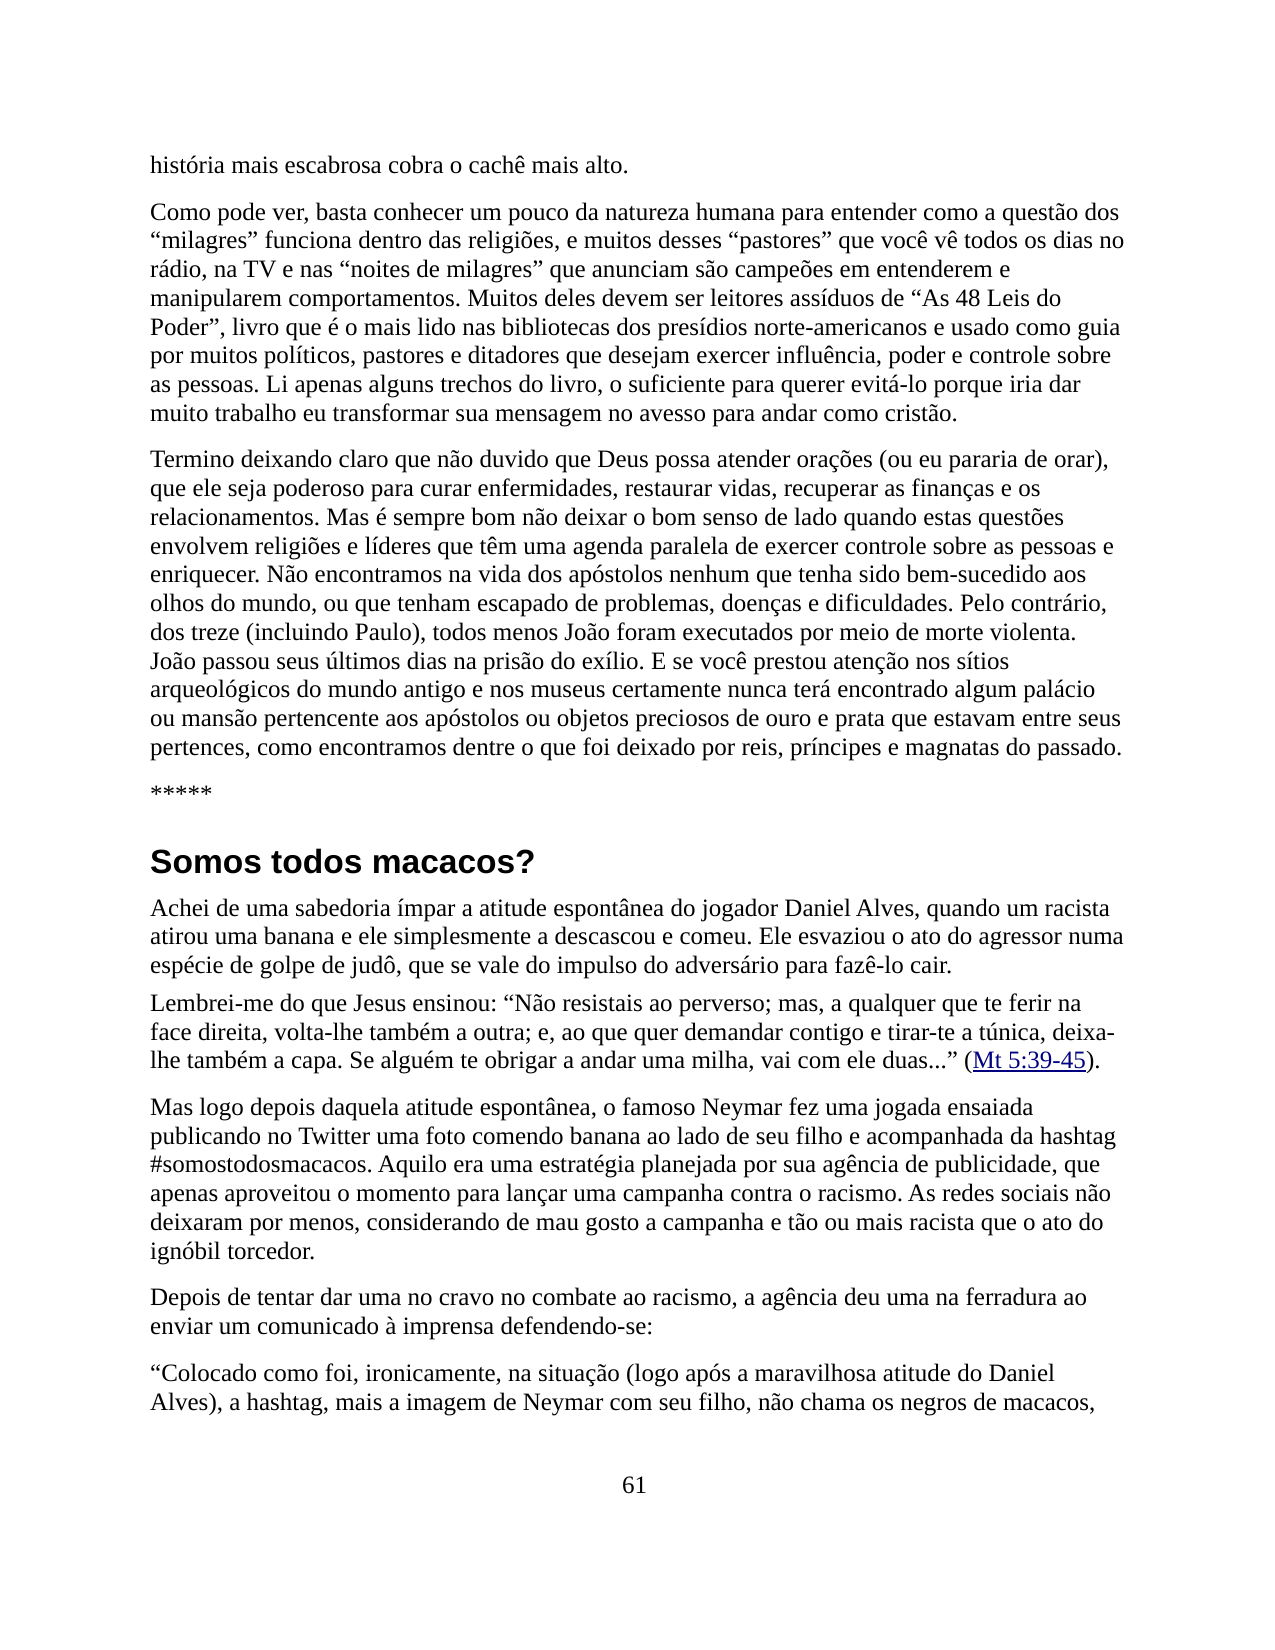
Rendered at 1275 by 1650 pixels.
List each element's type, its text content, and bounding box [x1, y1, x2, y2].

text Mas logo depois daquela atitude espontânea, o famoso Neymar fez uma jogada ensaiada publicando no Twitter uma foto comendo banana ao lado de seu filho e acompanhada da hashtag #somostodosmacacos. Aquilo era uma estratégia planejada por sua agência de publicidade, que apenas aproveitou o momento para lançar uma campanha contra o racismo. As redes sociais não deixaram por menos, considerando de mau gosto a campanha e tão ou mais racista que o ato do ignóbil torcedor. [150, 1092, 1125, 1264]
text história mais escabrosa cobra o cachê mais alto. [150, 150, 1125, 179]
text Depois de tentar dar uma no cravo no combate ao racismo, a agência deu uma na ferradura ao enviar um comunicado à imprensa defendendo-se: [150, 1282, 1125, 1340]
text Achei de uma sabedoria ímpar a atitude espontânea do jogador Daniel Alves, quando um racista atirou uma banana e ele simplesmente a descascou e comeu. Ele esvaziou o ato do agressor numa espécie de golpe de judô, que se vale do impulso do adversário para fazê-lo cair. [150, 893, 1125, 979]
text ***** [150, 779, 1125, 807]
text Termino deixando claro que não duvido que Deus possa atender orações (ou eu pararia de orar), que ele seja poderoso para curar enfermidades, restaurar vidas, recuperar as finanças e os relacionamentos. Mas é sempre bom não deixar o bom senso de lado quando estas questões envolvem religiões e líderes que têm uma agenda paralela de exercer controle sobre as pessoas e enriquecer. Não encontramos na vida dos apóstolos nenhum que tenha sido bem-sucedido aos olhos do mundo, ou que tenham escapado de problemas, doenças e dificuldades. Pelo contrário, dos treze (incluindo Paulo), todos menos João foram executados por meio de morte violenta. João passou seus últimos dias na prisão do exílio. E se você prestou atenção nos sítios arqueológicos do mundo antigo e nos museus certamente nunca terá encontrado algum palácio ou mansão pertencente aos apóstolos ou objetos preciosos de ouro e prata que estavam entre seus pertences, como encontramos dentre o que foi deixado por reis, príncipes e magnatas do passado. [150, 444, 1125, 761]
text “Colocado como foi, ironicamente, na situação (logo após a maravilhosa atitude do Daniel Alves), a hashtag, mais a imagem de Neymar com seu filho, não chama os negros de macacos, [150, 1358, 1125, 1415]
text Como pode ver, basta conhecer um pouco da natureza humana para entender como a questão dos “milagres” funciona dentro das religiões, e muitos desses “pastores” que você vê todos os dias no rádio, na TV e nas “noites de milagres” que anunciam são campeões em entenderem e manipularem comportamentos. Muitos deles devem ser leitores assíduos de “As 48 Leis do Poder”, livro que é o mais lido nas bibliotecas dos presídios norte-americanos e usado como guia por muitos políticos, pastores e ditadores que desejam exercer influência, poder e controle sobre as pessoas. Li apenas alguns trechos do livro, o suficiente para querer evitá-lo porque iria dar muito trabalho eu transformar sua mensagem no avesso para andar como cristão. [150, 197, 1125, 427]
subtitle Somos todos macacos? [150, 841, 1125, 880]
text Lembrei-me do que Jesus ensinou: “Não resistais ao perverso; mas, a qualquer que te ferir na face direita, volta-lhe também a outra; e, ao que quer demandar contigo e tirar-te a túnica, deixa-lhe também a capa. Se alguém te obrigar a andar uma milha, vai com ele duas...” (Mt 5:39-45). [150, 988, 1125, 1074]
